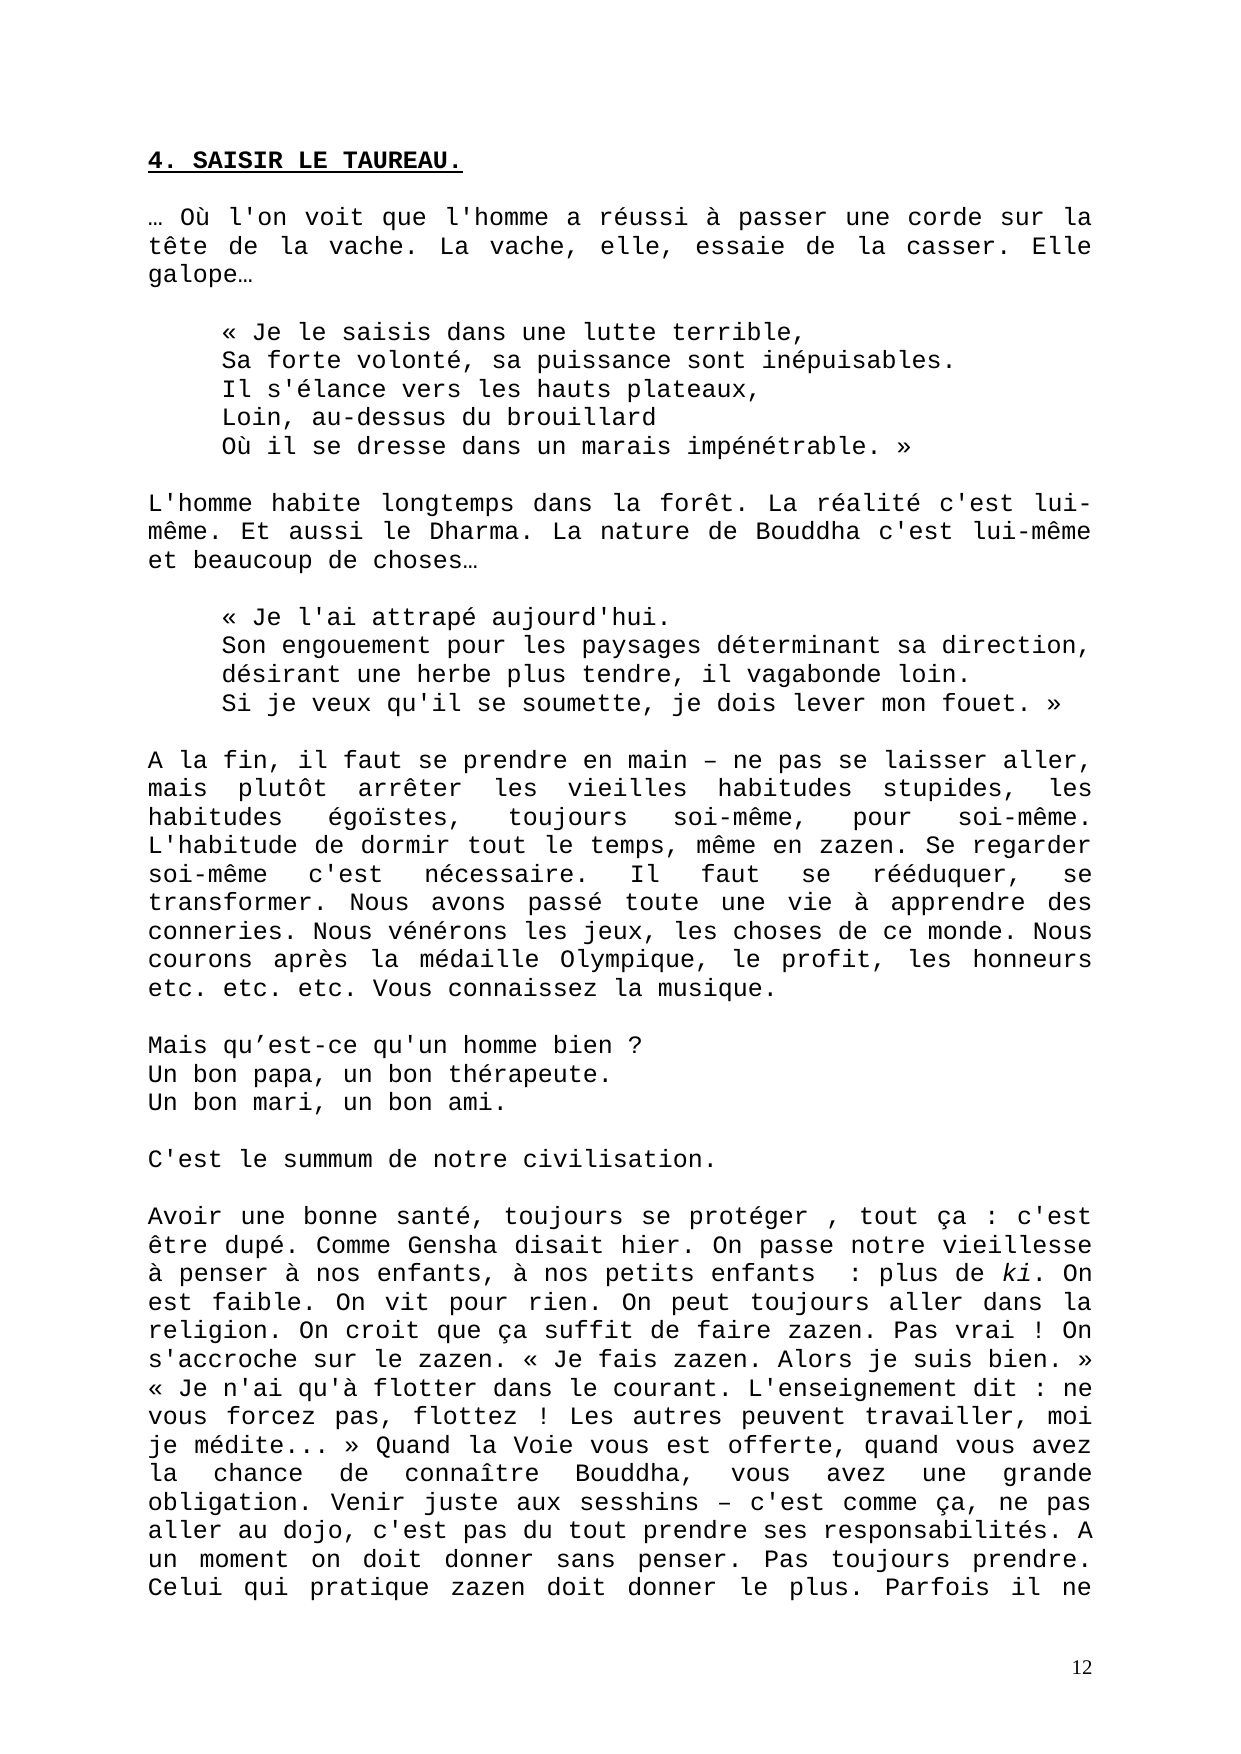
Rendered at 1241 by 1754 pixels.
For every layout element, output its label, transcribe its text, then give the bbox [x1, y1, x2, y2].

text Si je veux qu'il se soumette, je dois lever mon fouet. » [148, 690, 1093, 718]
text Sa forte volonté, sa puissance sont inépuisables. [148, 347, 1093, 376]
text 4. SAISIR LE TAUREAU. [148, 148, 1093, 176]
text « Je le saisis dans une lutte terrible, [148, 319, 1093, 347]
text Un bon mari, un bon ami. [148, 1089, 1093, 1118]
text Son engouement pour les paysages déterminant sa direction, [148, 633, 1093, 661]
text Mais qu’est-ce qu'un homme bien ? [148, 1032, 1093, 1061]
text … Où l'on voit que l'homme a réussi à passer une corde sur la tête de la vache. La vache, elle, essaie de la casser. Elle galope… [148, 205, 1093, 290]
text « Je l'ai attrapé aujourd'hui. [148, 604, 1093, 633]
text Avoir une bonne santé, toujours se protéger , tout ça : c'est être dupé. Comme Gensha disait hier. On passe notre vieillesse à penser à nos enfants, à nos petits enfants : plus de ki. On est faible. On vit pour rien. On peut toujours aller dans la religion. On croit que ça suffit de faire zazen. Pas vrai ! On s'accroche sur le zazen. « Je fais zazen. Alors je suis bien. » « Je n'ai qu'à flotter dans le courant. L'enseignement dit : ne vous forcez pas, flottez ! Les autres peuvent travailler, moi je médite... » Quand la Voie vous est offerte, quand vous avez la chance de connaître Bouddha, vous avez une grande obligation. Venir juste aux sesshins – c'est comme ça, ne pas aller au dojo, c'est pas du tout prendre ses responsabilités. A un moment on doit donner sans penser. Pas toujours prendre. Celui qui pratique zazen doit donner le plus. Parfois il ne [148, 1204, 1093, 1603]
text Où il se dresse dans un marais impénétrable. » [148, 433, 1093, 462]
text Il s'élance vers les hauts plateaux, [148, 376, 1093, 404]
text Un bon papa, un bon thérapeute. [148, 1061, 1093, 1089]
text C'est le summum de notre civilisation. [148, 1147, 1093, 1175]
text désirant une herbe plus tendre, il vagabonde loin. [148, 661, 1093, 690]
text A la fin, il faut se prendre en main – ne pas se laisser aller, mais plutôt arrêter les vieilles habitudes stupides, les habitudes égoïstes, toujours soi-même, pour soi-même. L'habitude de dormir tout le temps, même en zazen. Se regarder soi-même c'est nécessaire. Il faut se rééduquer, se transformer. Nous avons passé toute une vie à apprendre des conneries. Nous vénérons les jeux, les choses de ce monde. Nous courons après la médaille Olympique, le profit, les honneurs etc. etc. etc. Vous connaissez la musique. [148, 747, 1093, 1004]
text Loin, au-dessus du brouillard [148, 404, 1093, 433]
text L'homme habite longtemps dans la forêt. La réalité c'est lui-même. Et aussi le Dharma. La nature de Bouddha c'est lui-même et beaucoup de choses… [148, 490, 1093, 576]
